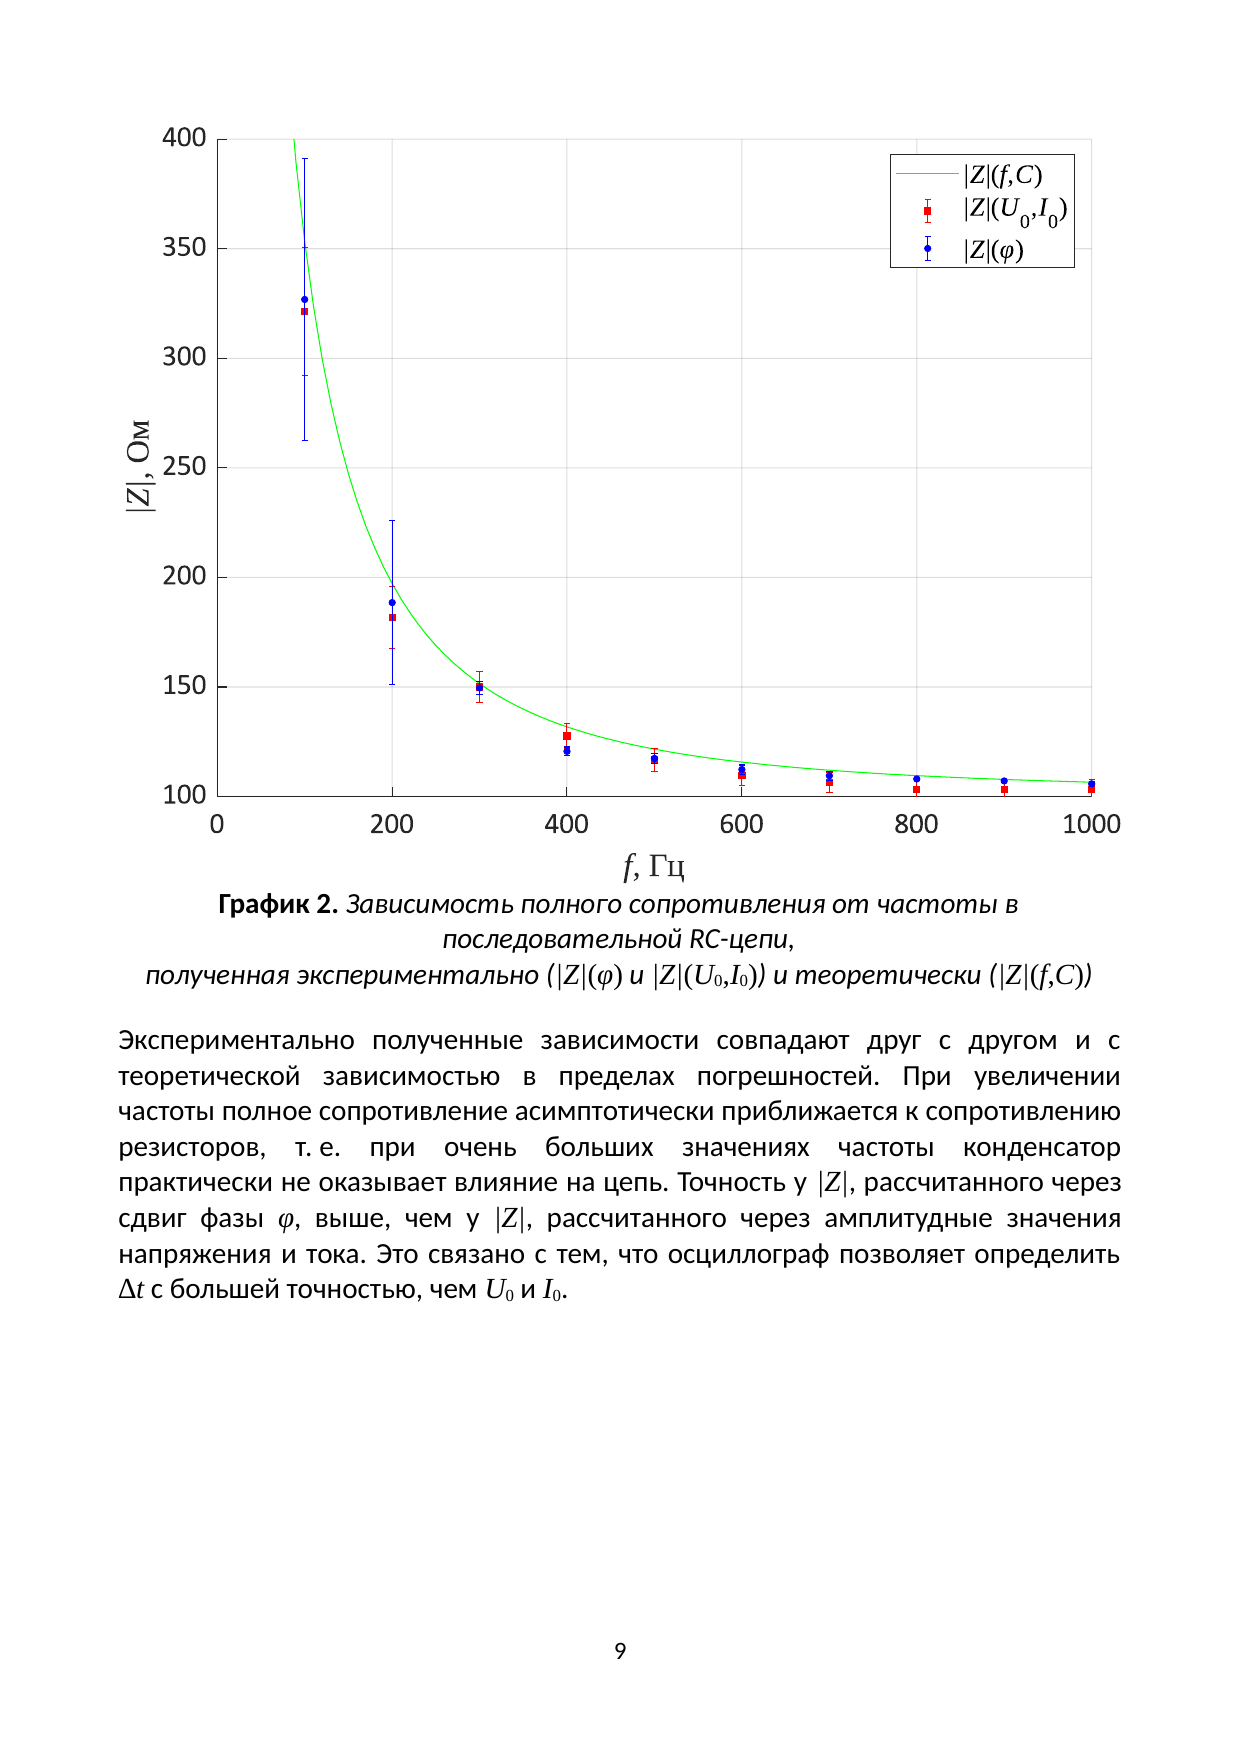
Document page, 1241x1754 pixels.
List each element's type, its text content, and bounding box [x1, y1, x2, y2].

text График 2. Зависимость полного сопротивления от частоты в последовательной RC-цепи, полученная экспериментально (|Z|(φ) и |Z|(U0,I0)) и теоретически (|Z|(f,C)) [118, 884, 1122, 992]
text Экспериментально полученные зависимости совпадают друг с другом и с теоретической зависимостью в пределах погрешностей. При увеличении частоты полное сопротивление асимптотически приближается к сопротивлению резисторов, т. е. при очень больших значениях частоты конденсатор практически не оказывает влияние на цепь. Точность у |Z|, рассчитанного через сдвиг фазы φ, выше, чем у |Z|, рассчитанного через амплитудные значения напряжения и тока. Это связано с тем, что осциллограф позволяет определить ∆t с большей точностью, чем U0 и I0. [118, 1021, 1122, 1306]
